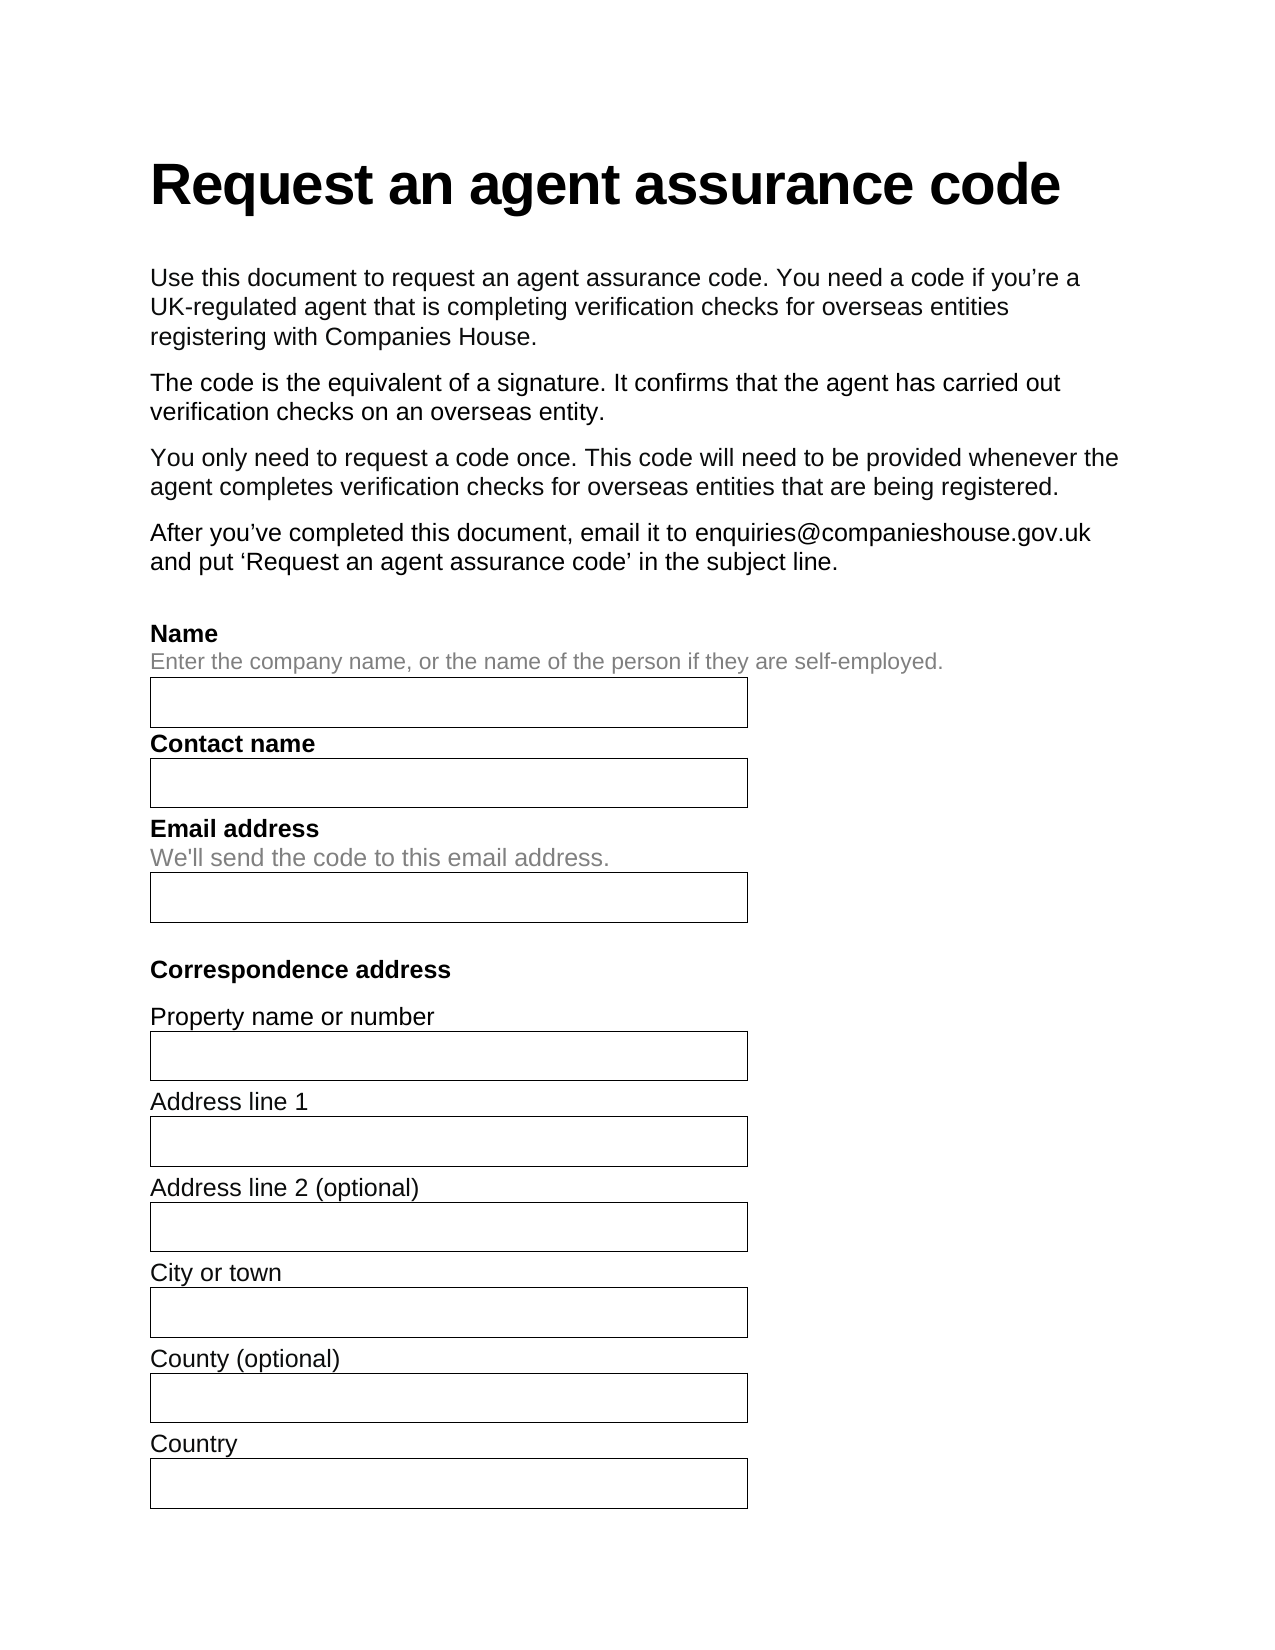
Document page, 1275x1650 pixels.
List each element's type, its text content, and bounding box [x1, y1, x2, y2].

text You only need to request a code once. This code will need to be provided whenever the agent completes verification checks for overseas entities that are being registered. [150, 443, 1125, 501]
text County (optional) [150, 1344, 1125, 1373]
text Correspondence address [150, 955, 1125, 984]
text Property name or number [150, 1002, 1125, 1031]
text Email address We'll send the code to this email address. [150, 814, 1125, 872]
title Request an agent assurance code [150, 150, 1125, 217]
text Contact name [150, 729, 1125, 758]
text The code is the equivalent of a signature. It confirms that the agent has carried out verification checks on an overseas entity. [150, 367, 1125, 426]
text Name [150, 619, 1125, 648]
text Enter the company name, or the name of the person if they are self-employed. [150, 648, 1125, 674]
text Country [150, 1429, 1125, 1458]
text Use this document to request an agent assurance code. You need a code if you’re a UK-regulated agent that is completing verification checks for overseas entities registering with Companies House. [150, 263, 1125, 350]
text Address line 2 (optional) [150, 1173, 1125, 1202]
text After you’ve completed this document, email it to enquiries@companieshouse.gov.uk and put ‘Request an agent assurance code’ in the subject line. [150, 518, 1125, 576]
text Address line 1 [150, 1087, 1125, 1116]
text City or town [150, 1258, 1125, 1287]
